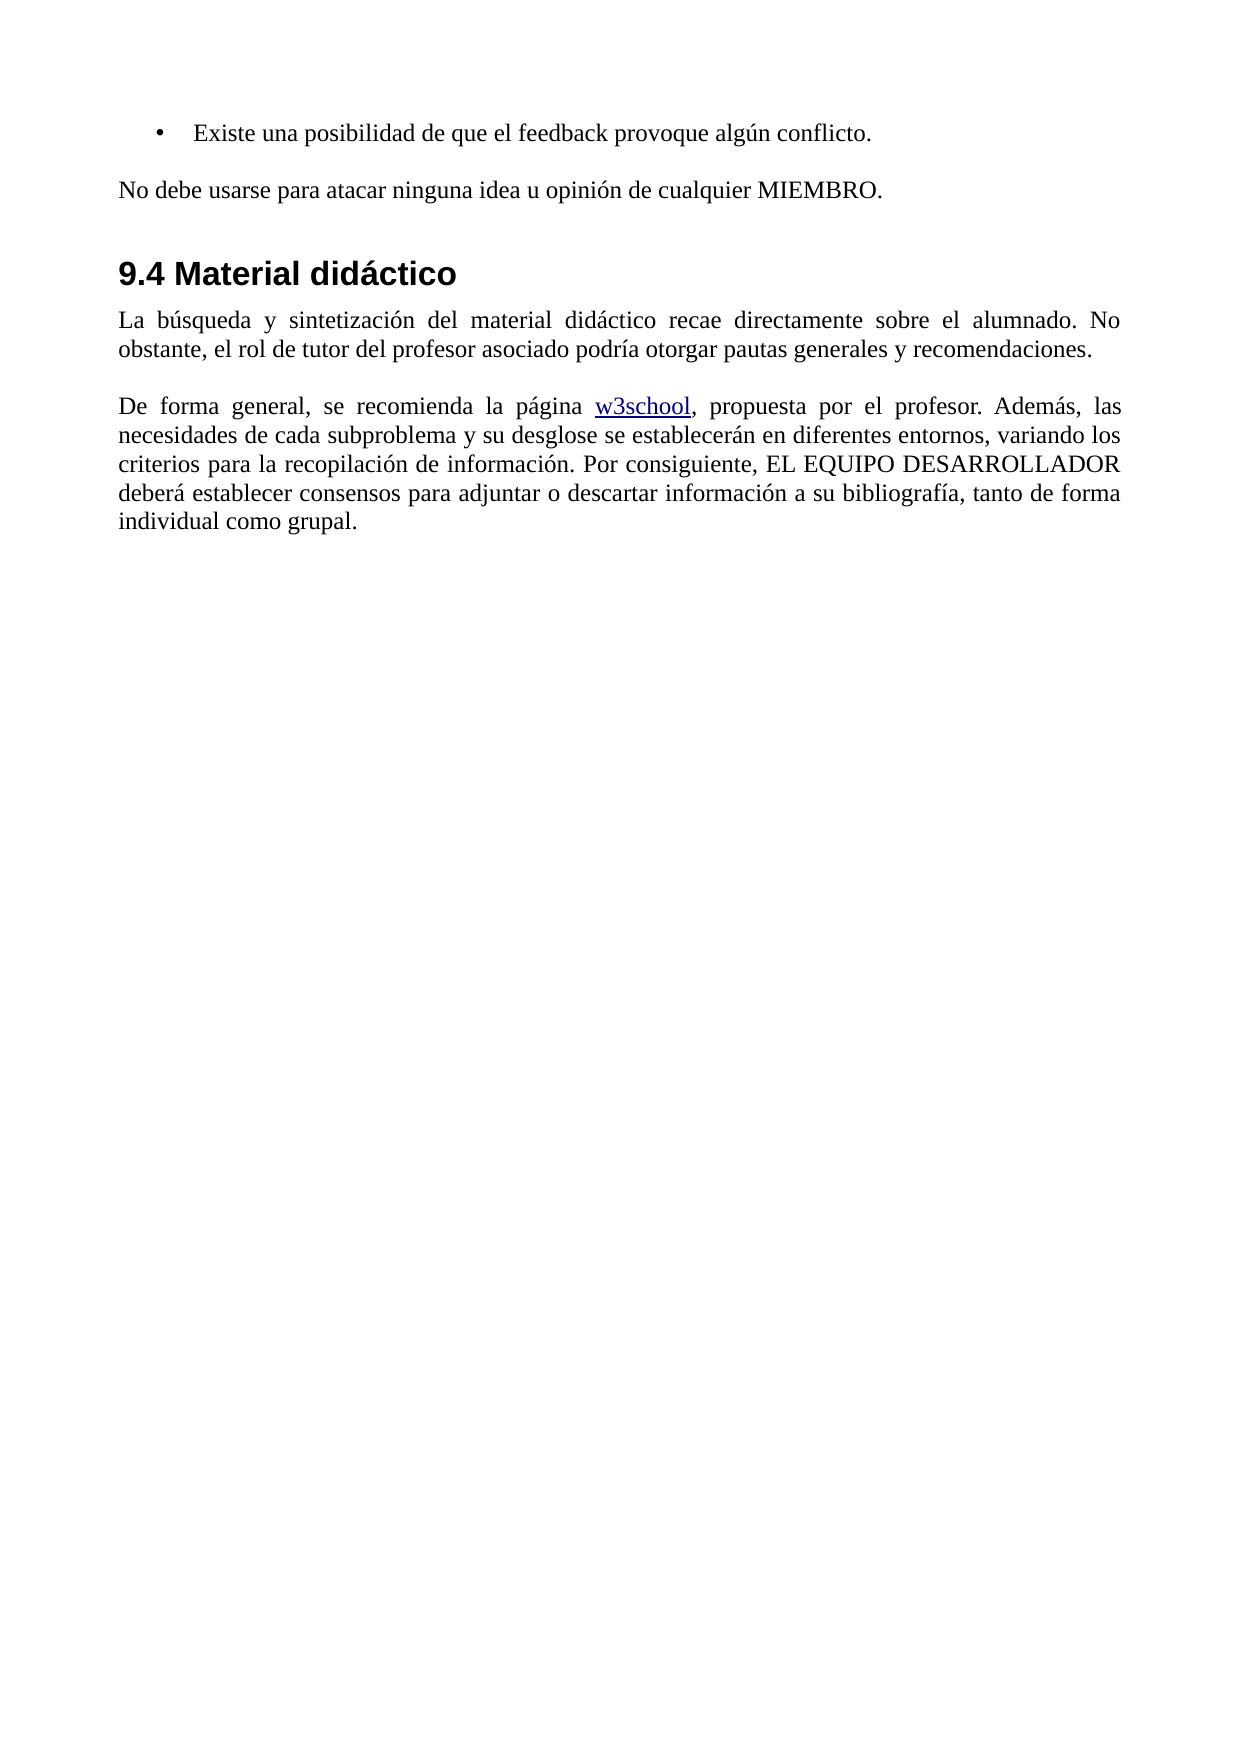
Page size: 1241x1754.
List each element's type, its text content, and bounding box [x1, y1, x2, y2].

text De forma general, se recomienda la página w3school, propuesta por el profesor. Además, las necesidades de cada subproblema y su desglose se establecerán en diferentes entornos, variando los criterios para la recopilación de información. Por consiguiente, EL EQUIPO DESARROLLADOR deberá establecer consensos para adjuntar o descartar información a su bibliografía, tanto de forma individual como grupal. [118, 391, 1122, 535]
subtitle 9.4 Material didáctico [118, 254, 1122, 293]
list Existe una posibilidad de que el feedback provoque algún conflicto. [156, 118, 1122, 147]
text La búsqueda y sintetización del material didáctico recae directamente sobre el alumnado. No obstante, el rol de tutor del profesor asociado podría otorgar pautas generales y recomendaciones. [118, 305, 1122, 363]
text No debe usarse para atacar ninguna idea u opinión de cualquier MIEMBRO. [118, 176, 1122, 204]
